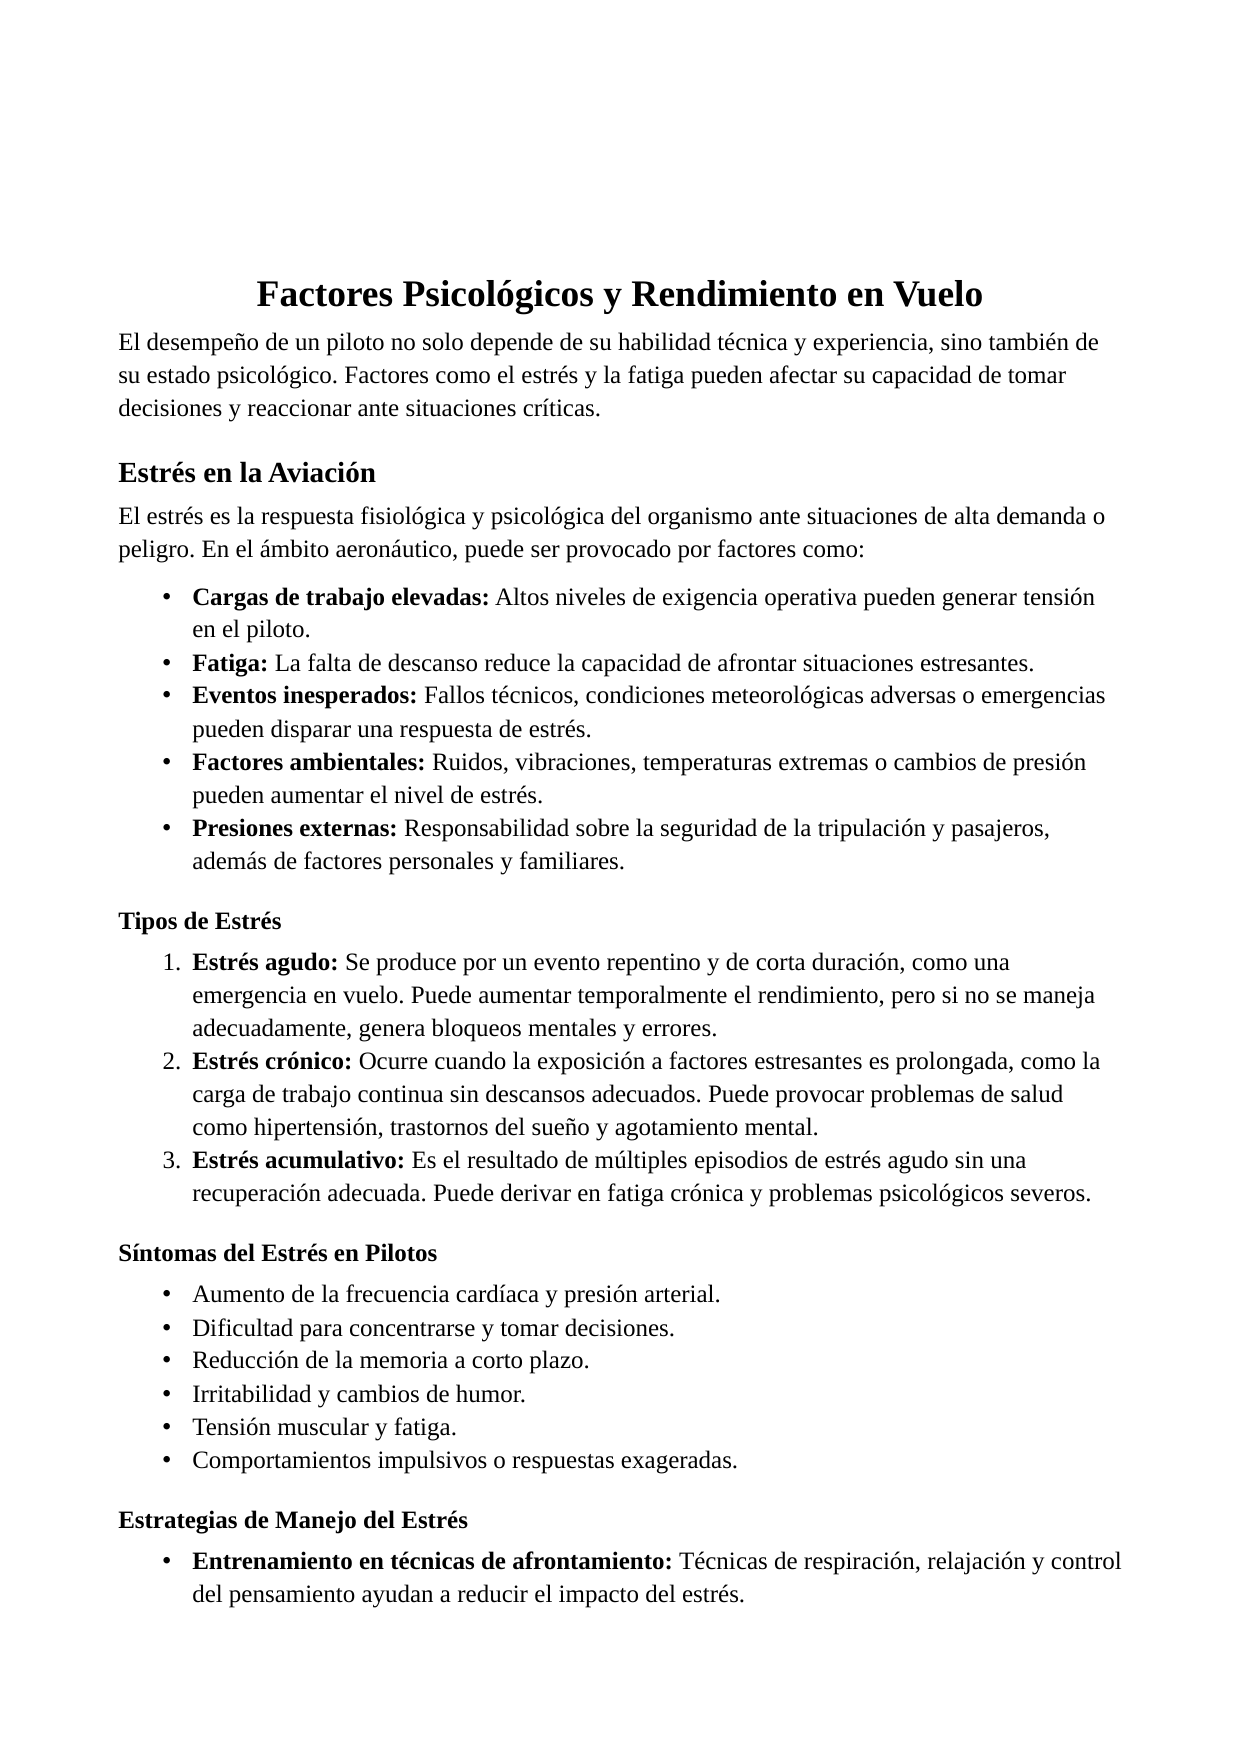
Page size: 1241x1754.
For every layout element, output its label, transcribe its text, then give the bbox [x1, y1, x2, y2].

list Reducción de la memoria a corto plazo. [162, 1346, 1122, 1374]
list Irritabilidad y cambios de humor. [162, 1379, 1122, 1407]
list Presiones externas: Responsabilidad sobre la seguridad de la tripulación y pasajeros, además de factores personales y familiares. [162, 813, 1122, 874]
subtitle Tipos de Estrés [118, 906, 1122, 934]
text El estrés es la respuesta fisiológica y psicológica del organismo ante situaciones de alta demanda o peligro. En el ámbito aeronáutico, puede ser provocado por factores como: [118, 501, 1122, 563]
list Estrés agudo: Se produce por un evento repentino y de corta duración, como una emergencia en vuelo. Puede aumentar temporalmente el rendimiento, pero si no se maneja adecuadamente, genera bloqueos mentales y errores. [162, 947, 1122, 1042]
subtitle Estrategias de Manejo del Estrés [118, 1505, 1122, 1533]
list Fatiga: La falta de descanso reduce la capacidad de afrontar situaciones estresantes. [162, 648, 1122, 676]
list Entrenamiento en técnicas de afrontamiento: Técnicas de respiración, relajación y control del pensamiento ayudan a reducir el impacto del estrés. [162, 1546, 1122, 1608]
list Dificultad para concentrarse y tomar decisiones. [162, 1313, 1122, 1341]
list Aumento de la frecuencia cardíaca y presión arterial. [162, 1279, 1122, 1308]
text El desempeño de un piloto no solo depende de su habilidad técnica y experiencia, sino también de su estado psicológico. Factores como el estrés y la fatiga pueden afectar su capacidad de tomar decisiones y reaccionar ante situaciones críticas. [118, 327, 1122, 421]
subtitle Estrés en la Aviación [118, 455, 1122, 488]
list Factores ambientales: Ruidos, vibraciones, temperaturas extremas o cambios de presión pueden aumentar el nivel de estrés. [162, 747, 1122, 808]
list Estrés crónico: Ocurre cuando la exposición a factores estresantes es prolongada, como la carga de trabajo continua sin descansos adecuados. Puede provocar problemas de salud como hipertensión, trastornos del sueño y agotamiento mental. [162, 1046, 1122, 1141]
list Comportamientos impulsivos o respuestas exageradas. [162, 1445, 1122, 1473]
subtitle Síntomas del Estrés en Pilotos [118, 1238, 1122, 1267]
list Cargas de trabajo elevadas: Altos niveles de exigencia operativa pueden generar tensión en el piloto. [162, 582, 1122, 643]
list Eventos inesperados: Fallos técnicos, condiciones meteorológicas adversas o emergencias pueden disparar una respuesta de estrés. [162, 681, 1122, 742]
list Tensión muscular y fatiga. [162, 1412, 1122, 1440]
list Estrés acumulativo: Es el resultado de múltiples episodios de estrés agudo sin una recuperación adecuada. Puede derivar en fatiga crónica y problemas psicológicos severos. [162, 1145, 1122, 1207]
subtitle Factores Psicológicos y Rendimiento en Vuelo [118, 271, 1122, 314]
